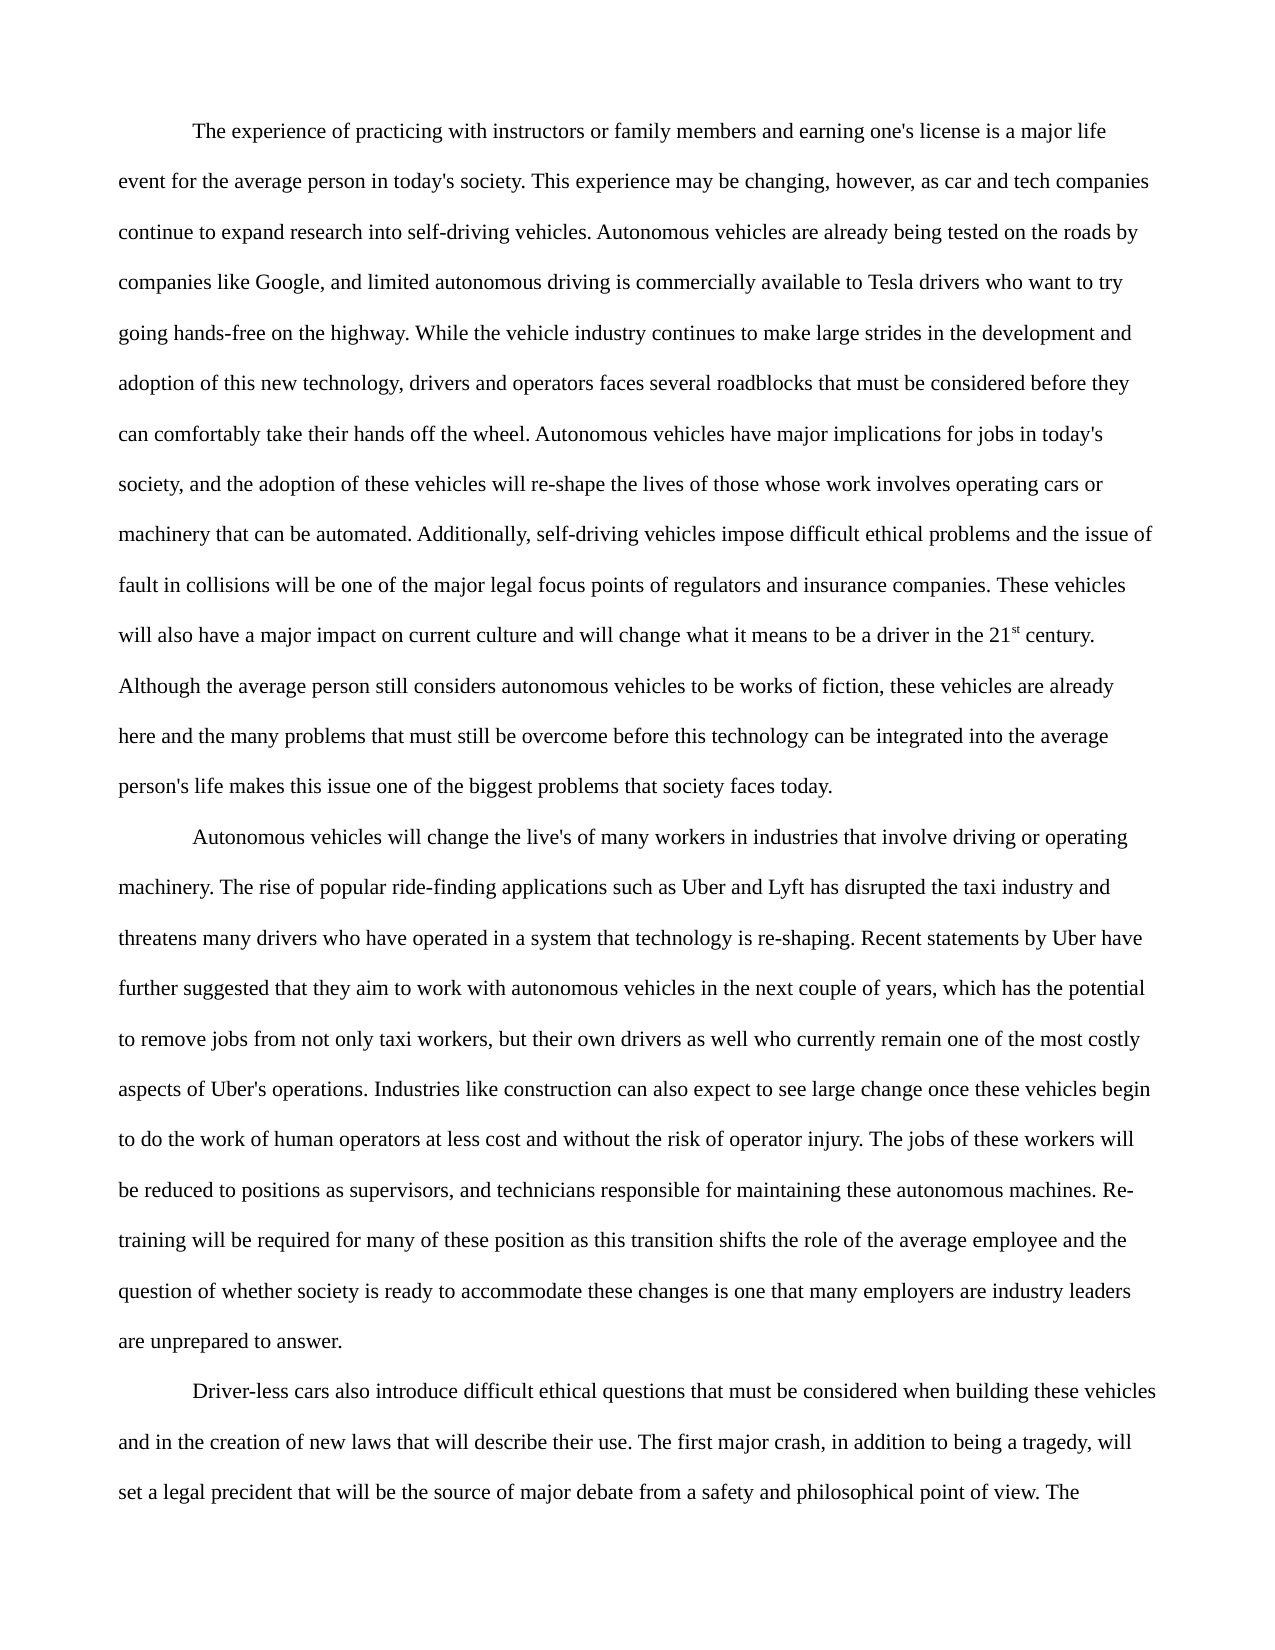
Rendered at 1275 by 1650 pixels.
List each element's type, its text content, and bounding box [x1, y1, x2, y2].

text Driver-less cars also introduce difficult ethical questions that must be considered when building these vehicles and in the creation of new laws that will describe their use. The first major crash, in addition to being a tragedy, will set a legal precident that will be the source of major debate from a safety and philosophical point of view. The [118, 1378, 1157, 1504]
text Autonomous vehicles will change the live's of many workers in industries that involve driving or operating machinery. The rise of popular ride-finding applications such as Uber and Lyft has disrupted the taxi industry and threatens many drivers who have operated in a system that technology is re-shaping. Recent statements by Uber have further suggested that they aim to work with autonomous vehicles in the next couple of years, which has the potential to remove jobs from not only taxi workers, but their own drivers as well who currently remain one of the most costly aspects of Uber's operations. Industries like construction can also expect to see large change once these vehicles begin to do the work of human operators at less cost and without the risk of operator injury. The jobs of these workers will be reduced to positions as supervisors, and technicians responsible for maintaining these autonomous machines. Re-training will be required for many of these position as this transition shifts the role of the average employee and the question of whether society is ready to accommodate these changes is one that many employers are industry leaders are unprepared to answer. [118, 824, 1157, 1353]
text The experience of practicing with instructors or family members and earning one's license is a major life event for the average person in today's society. This experience may be changing, however, as car and tech companies continue to expand research into self-driving vehicles. Autonomous vehicles are already being tested on the roads by companies like Google, and limited autonomous driving is commercially available to Tesla drivers who want to try going hands-free on the highway. While the vehicle industry continues to make large strides in the development and adoption of this new technology, drivers and operators faces several roadblocks that must be considered before they can comfortably take their hands off the wheel. Autonomous vehicles have major implications for jobs in today's society, and the adoption of these vehicles will re-shape the lives of those whose work involves operating cars or machinery that can be automated. Additionally, self-driving vehicles impose difficult ethical problems and the issue of fault in collisions will be one of the major legal focus points of regulators and insurance companies. These vehicles will also have a major impact on current culture and will change what it means to be a driver in the 21st century. Although the average person still considers autonomous vehicles to be works of fiction, these vehicles are already here and the many problems that must still be overcome before this technology can be integrated into the average person's life makes this issue one of the biggest problems that society faces today. [118, 118, 1157, 799]
